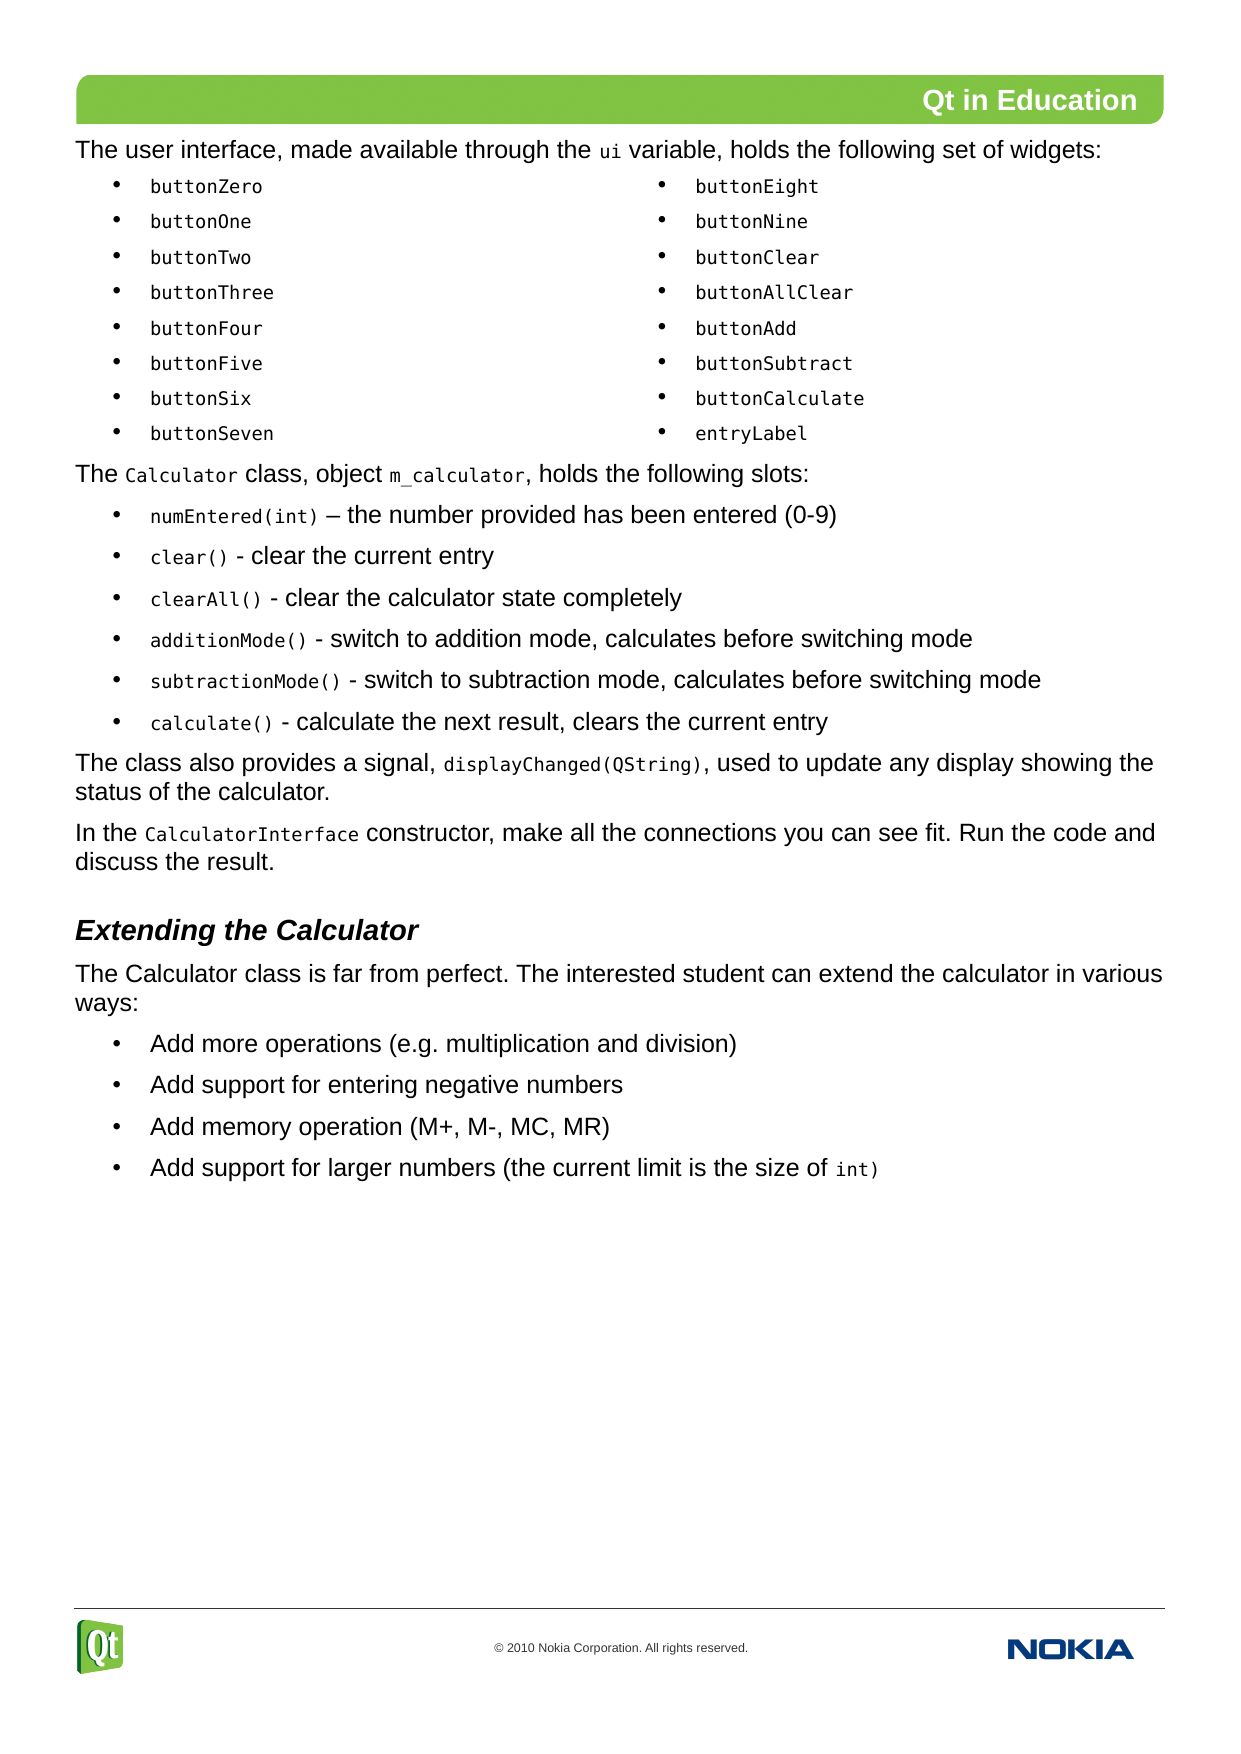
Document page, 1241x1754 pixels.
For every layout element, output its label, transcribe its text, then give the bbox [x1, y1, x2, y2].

list entryLabel [658, 423, 1165, 446]
list buttonOne [112, 212, 620, 234]
picture [73, 1615, 127, 1679]
list subtractionMode() - switch to subtraction mode, calculates before switching mode [112, 665, 1165, 694]
list buttonCalculate [658, 388, 1165, 411]
list buttonAdd [658, 317, 1165, 340]
text In the CalculatorInterface constructor, make all the connections you can see fit. Run the code and discuss the result. [75, 818, 1165, 876]
list buttonClear [658, 247, 1165, 270]
text The Calculator class is far from perfect. The interested student can extend the calculator in various ways: [75, 959, 1165, 1017]
list calculate() - calculate the next result, clears the current entry [112, 707, 1165, 736]
list buttonThree [112, 282, 620, 305]
list Add memory operation (M+, M-, MC, MR) [112, 1112, 1165, 1141]
list clear() - clear the current entry [112, 541, 1165, 570]
list Add support for entering negative numbers [112, 1071, 1165, 1099]
text The user interface, made available through the ui variable, holds the following set of widgets: [75, 135, 1165, 164]
text The Calculator class, object m_calculator, holds the following slots: [75, 459, 1165, 487]
list numEntered(int) – the number provided has been entered (0-9) [112, 500, 1165, 529]
list buttonTwo [112, 247, 620, 270]
picture [76, 75, 1164, 124]
list buttonNine [658, 212, 1165, 234]
list buttonSubtract [658, 353, 1165, 376]
list additionMode() - switch to addition mode, calculates before switching mode [112, 624, 1165, 653]
list clearAll() - clear the calculator state completely [112, 583, 1165, 612]
list buttonFive [112, 353, 620, 376]
text The class also provides a signal, displayChanged(QString), used to update any display showing the status of the calculator. [75, 748, 1165, 806]
picture [978, 1610, 1164, 1688]
subtitle Extending the Calculator [75, 913, 1165, 947]
list buttonSix [112, 388, 620, 411]
list Add more operations (e.g. multiplication and division) [112, 1029, 1165, 1058]
list buttonEight [658, 176, 1165, 199]
list buttonFour [112, 317, 620, 340]
list buttonSeven [112, 423, 620, 446]
list Add support for larger numbers (the current limit is the size of int) [112, 1153, 1165, 1182]
list buttonAllClear [658, 282, 1165, 305]
list buttonZero [112, 176, 620, 199]
